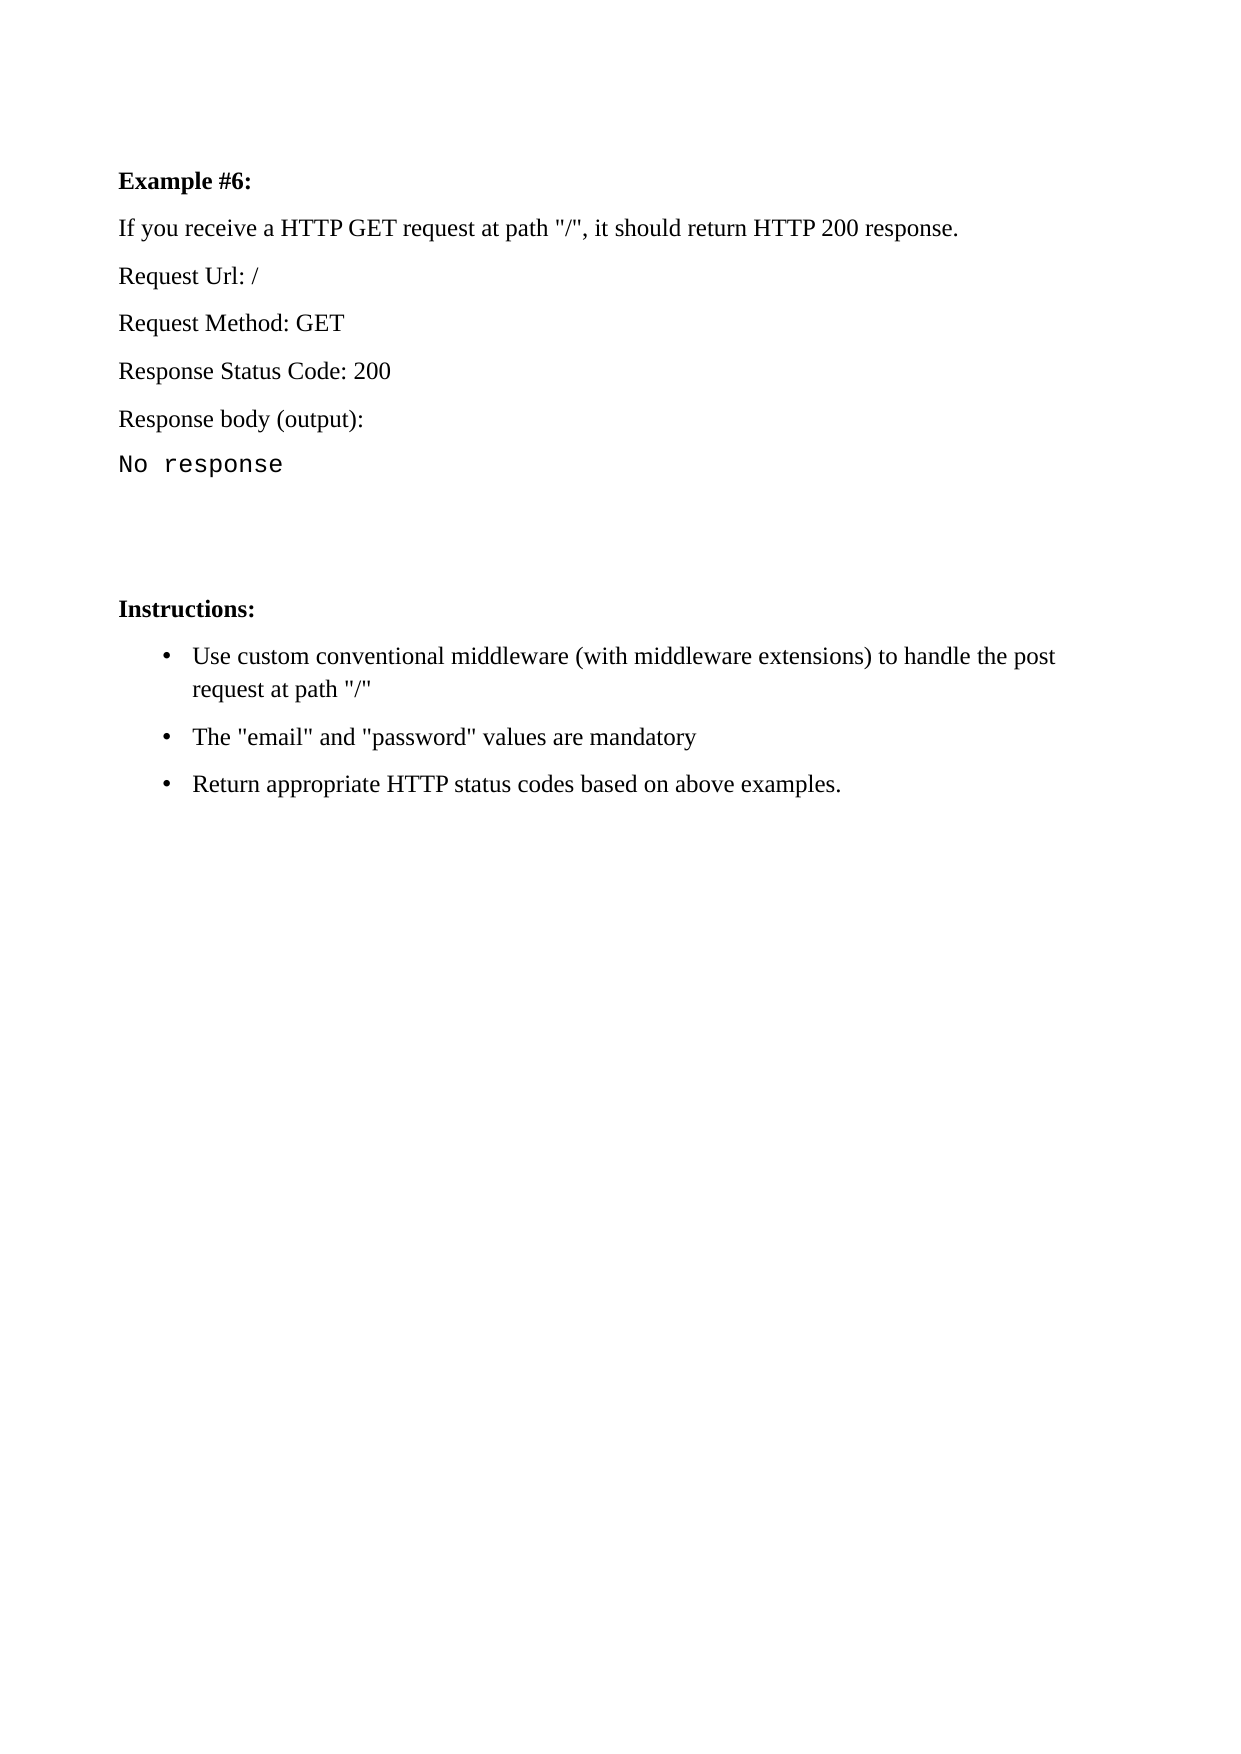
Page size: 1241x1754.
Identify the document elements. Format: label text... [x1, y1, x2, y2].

text If you receive a HTTP GET request at path "/", it should return HTTP 200 response. [118, 213, 1122, 242]
list The "email" and "password" values are mandatory [162, 722, 1122, 751]
text Response Status Code: 200 [118, 356, 1122, 385]
text Example #6: [118, 166, 1122, 194]
text Request Url: / [118, 261, 1122, 290]
list Return appropriate HTTP status codes based on above examples. [162, 769, 1122, 798]
text Request Method: GET [118, 308, 1122, 337]
text Instructions: [118, 594, 1122, 622]
text No response [118, 451, 1122, 480]
list Use custom conventional middleware (with middleware extensions) to handle the post request at path "/" [162, 641, 1122, 703]
text Response body (output): [118, 404, 1122, 432]
